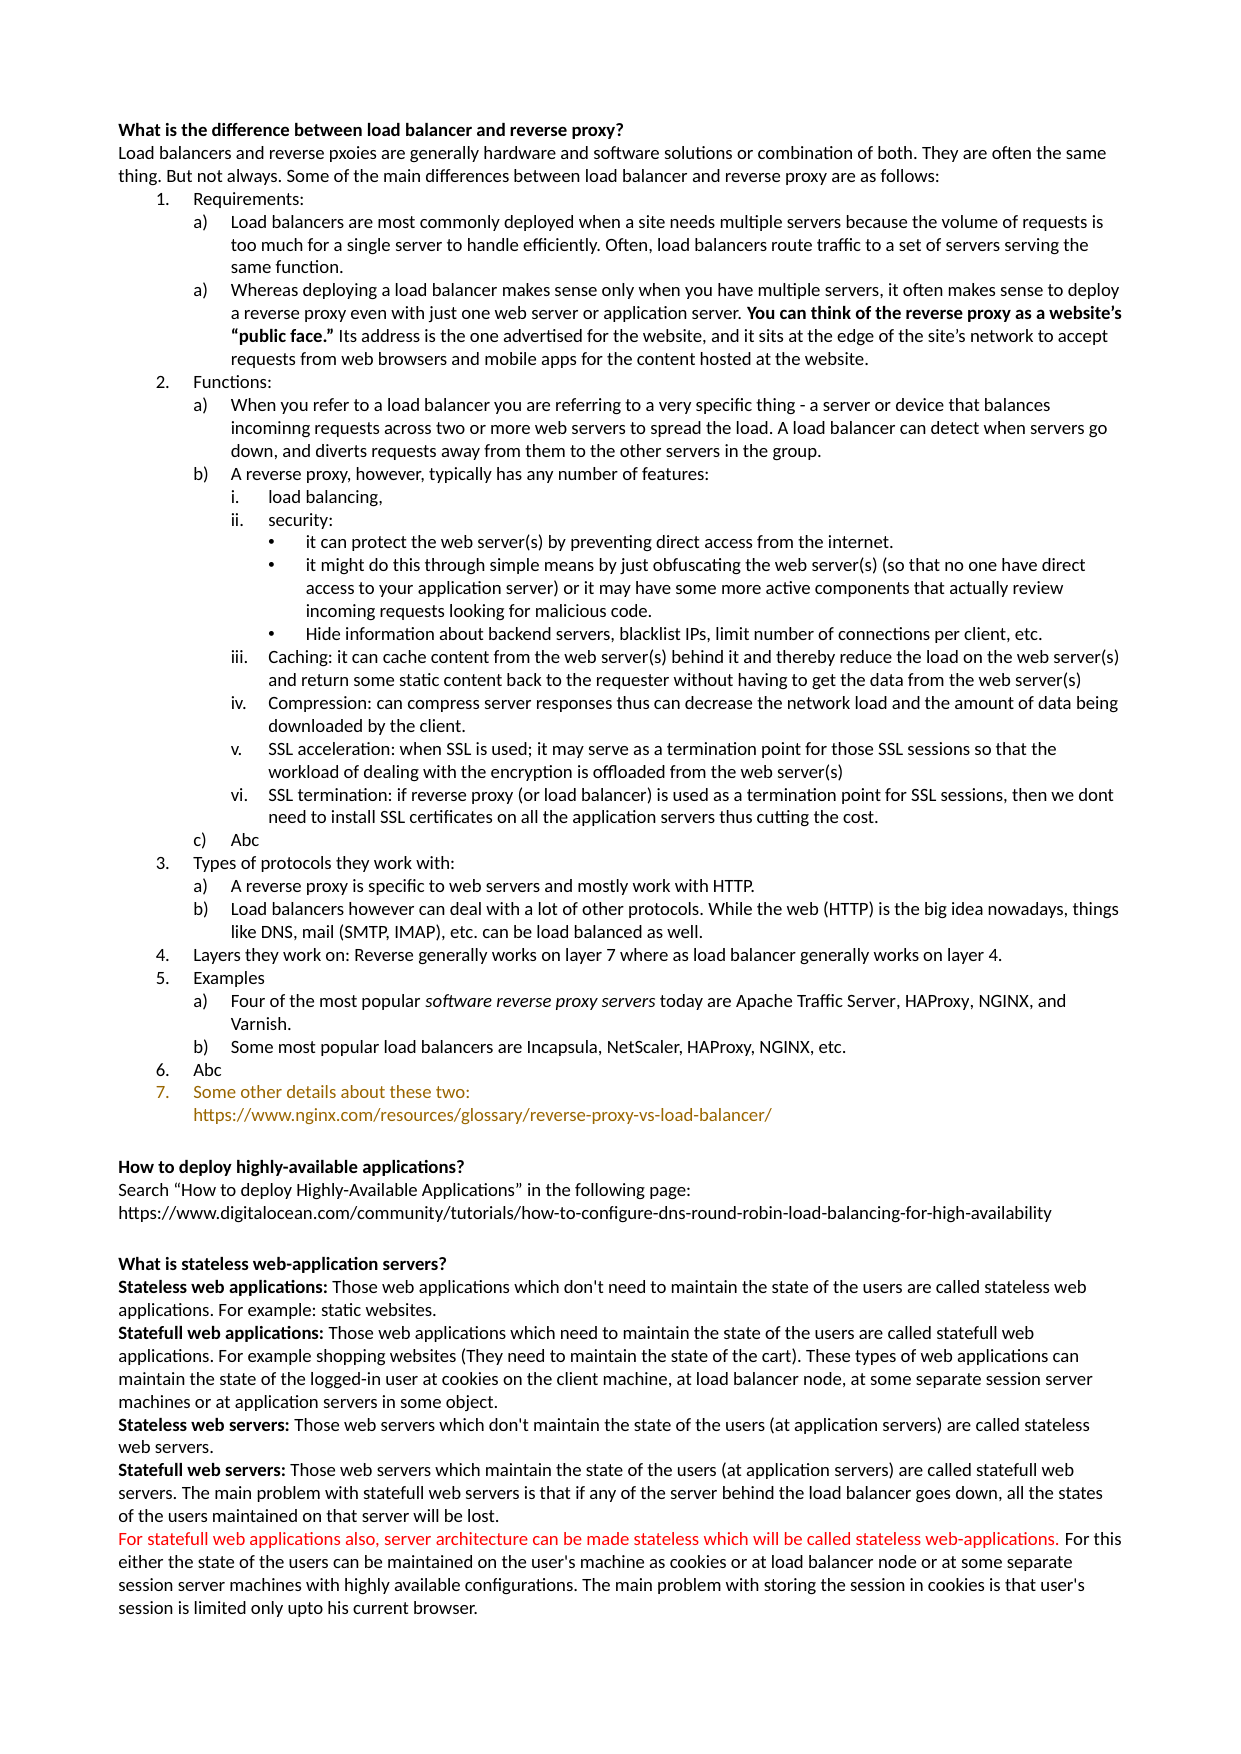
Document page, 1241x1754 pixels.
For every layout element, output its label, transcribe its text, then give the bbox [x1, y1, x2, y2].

text What is the difference between load balancer and reverse proxy? [118, 118, 1122, 141]
list Some other details about these two: [156, 1081, 1122, 1103]
list Whereas deploying a load balancer makes sense only when you have multiple servers, it often makes sense to deploy a reverse proxy even with just one web server or application server. You can think of the reverse proxy as a website’s “public face.” Its address is the one advertised for the website, and it sits at the edge of the site’s network to accept requests from web browsers and mobile apps for the content hosted at the website. [193, 278, 1122, 370]
list Caching: it can cache content from the web server(s) behind it and thereby reduce the load on the web server(s) and return some static content back to the requester without having to get the data from the web server(s) [231, 645, 1122, 691]
list Hide information about backend servers, blacklist IPs, limit number of connections per client, etc. [268, 622, 1122, 645]
text Statefull web applications: Those web applications which need to maintain the state of the users are called statefull web applications. For example shopping websites (They need to maintain the state of the cart). These types of web applications can maintain the state of the logged-in user at cookies on the client machine, at load balancer node, at some separate session server machines or at application servers in some object. [118, 1321, 1122, 1413]
text Statefull web servers: Those web servers which maintain the state of the users (at application servers) are called statefull web servers. The main problem with statefull web servers is that if any of the server behind the load balancer goes down, all the states of the users maintained on that server will be lost. [118, 1458, 1122, 1527]
list Abc [156, 1058, 1122, 1081]
list load balancing, [231, 485, 1122, 508]
list security: [231, 508, 1122, 531]
list Requirements: [156, 187, 1122, 210]
list Functions: [156, 370, 1122, 393]
list Four of the most popular software reverse proxy servers today are Apache Traffic Server, HAProxy, NGINX, and Varnish. [193, 989, 1122, 1035]
text How to deploy highly-available applications? [118, 1155, 1122, 1178]
list SSL termination: if reverse proxy (or load balancer) is used as a termination point for SSL sessions, then we dont need to install SSL certificates on all the application servers thus cutting the cost. [231, 783, 1122, 828]
list Compression: can compress server responses thus can decrease the network load and the amount of data being downloaded by the client. [231, 691, 1122, 737]
list Load balancers however can deal with a lot of other protocols. While the web (HTTP) is the big idea nowadays, things like DNS, mail (SMTP, IMAP), etc. can be load balanced as well. [193, 897, 1122, 943]
text Stateless web applications: Those web applications which don't need to maintain the state of the users are called stateless web applications. For example: static websites. [118, 1275, 1122, 1321]
list Load balancers are most commonly deployed when a site needs multiple servers because the volume of requests is too much for a single server to handle efficiently. Often, load balancers route traffic to a set of servers serving the same function. [193, 210, 1122, 278]
text What is stateless web-application servers? [118, 1252, 1122, 1275]
text https://www.digitalocean.com/community/tutorials/how-to-configure-dns-round-robin-load-balancing-for-high-availability [118, 1201, 1122, 1224]
text Search “How to deploy Highly-Available Applications” in the following page: [118, 1178, 1122, 1201]
text Load balancers and reverse pxoies are generally hardware and software solutions or combination of both. They are often the same thing. But not always. Some of the main differences between load balancer and reverse proxy are as follows: [118, 141, 1122, 187]
list When you refer to a load balancer you are referring to a very specific thing - a server or device that balances incominng requests across two or more web servers to spread the load. A load balancer can detect when servers go down, and diverts requests away from them to the other servers in the group. [193, 393, 1122, 462]
list it might do this through simple means by just obfuscating the web server(s) (so that no one have direct access to your application server) or it may have some more active components that actually review incoming requests looking for malicious code. [268, 553, 1122, 622]
list A reverse proxy, however, typically has any number of features: [193, 462, 1122, 485]
list Layers they work on: Reverse generally works on layer 7 where as load balancer generally works on layer 4. [156, 943, 1122, 966]
list it can protect the web server(s) by preventing direct access from the internet. [268, 531, 1122, 553]
list Abc [193, 828, 1122, 851]
text Stateless web servers: Those web servers which don't maintain the state of the users (at application servers) are called stateless web servers. [118, 1413, 1122, 1458]
list SSL acceleration: when SSL is used; it may serve as a termination point for those SSL sessions so that the workload of dealing with the encryption is offloaded from the web server(s) [231, 737, 1122, 783]
list A reverse proxy is specific to web servers and mostly work with HTTP. [193, 874, 1122, 897]
list Types of protocols they work with: [156, 851, 1122, 874]
text For statefull web applications also, server architecture can be made stateless which will be called stateless web-applications. For this either the state of the users can be maintained on the user's machine as cookies or at load balancer node or at some separate session server machines with highly available configurations. The main problem with storing the session in cookies is that user's session is limited only upto his current browser. [118, 1527, 1122, 1619]
list https://www.nginx.com/resources/glossary/reverse-proxy-vs-load-balancer/ [156, 1103, 1122, 1126]
list Examples [156, 966, 1122, 989]
list Some most popular load balancers are Incapsula, NetScaler, HAProxy, NGINX, etc. [193, 1035, 1122, 1058]
